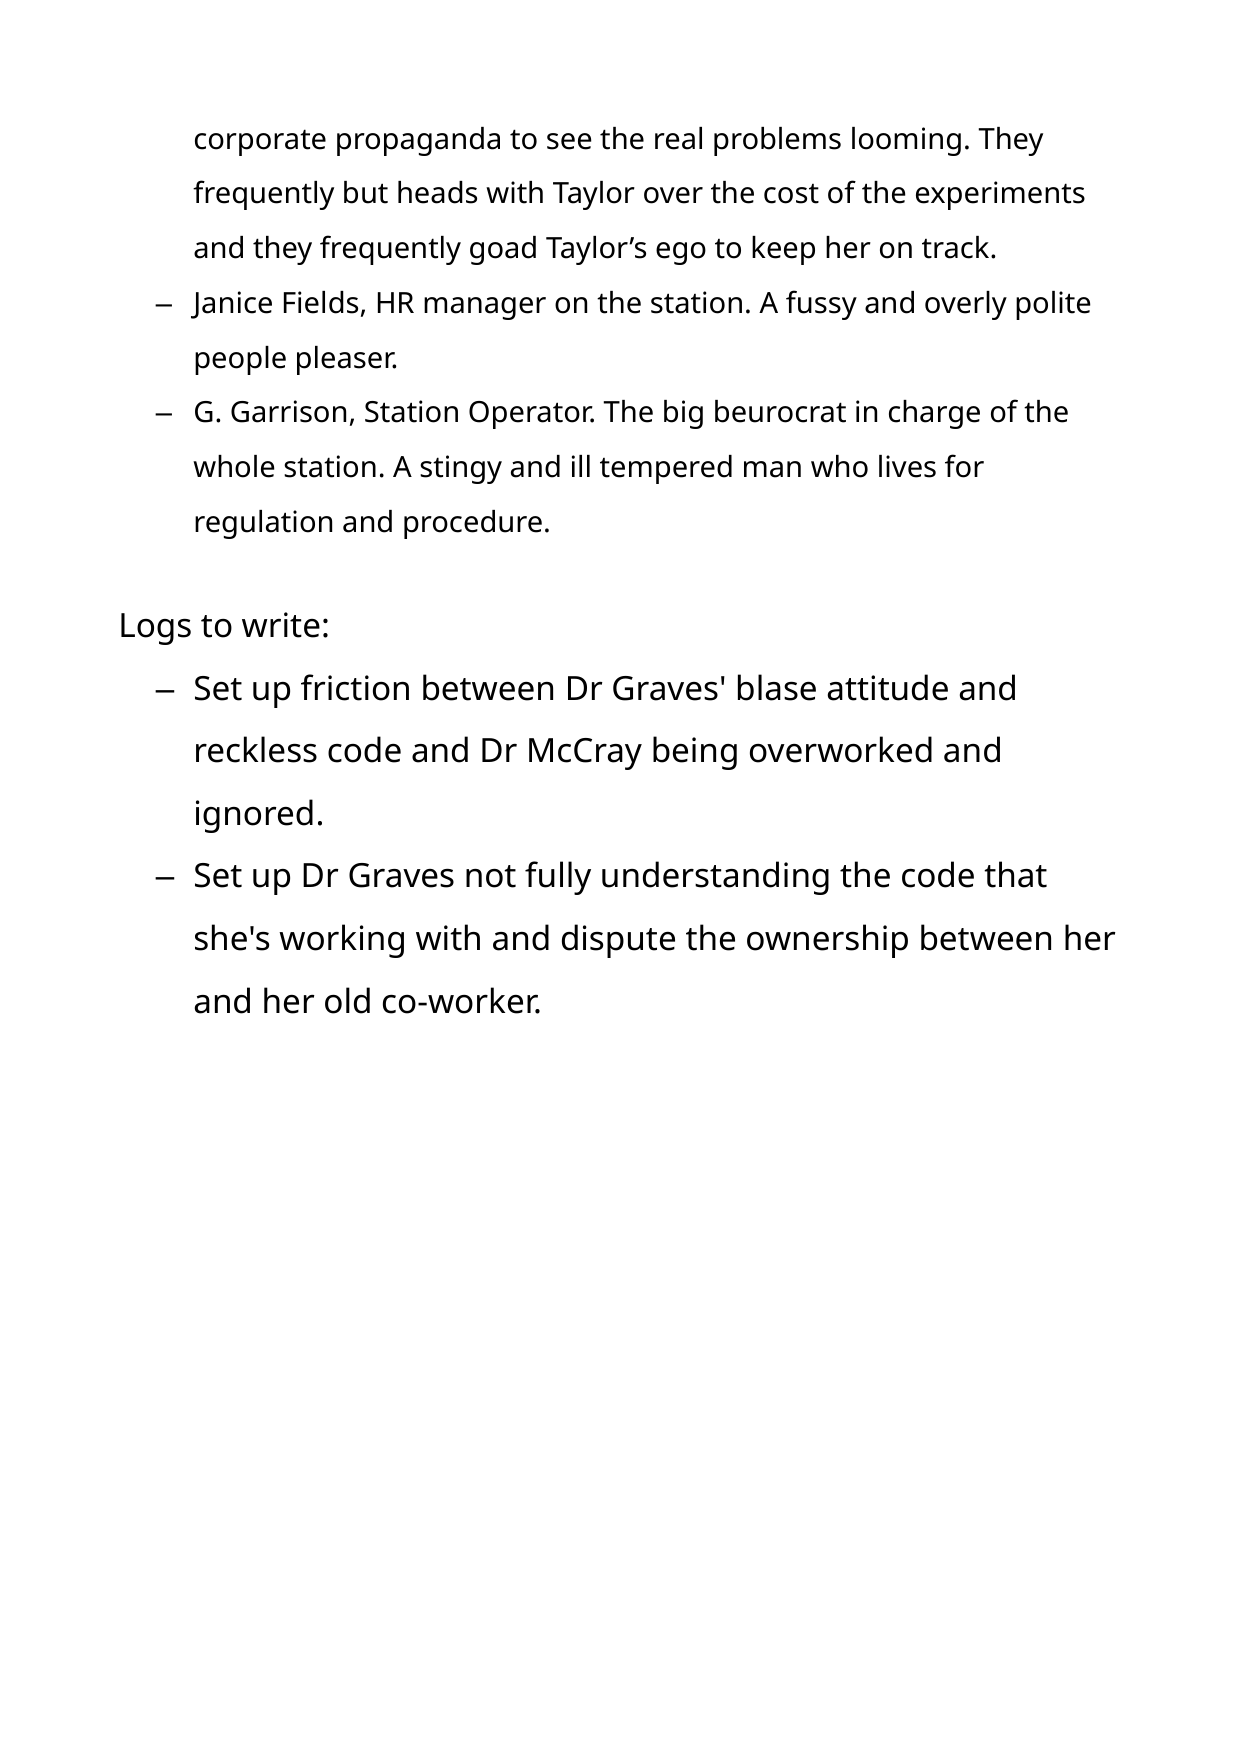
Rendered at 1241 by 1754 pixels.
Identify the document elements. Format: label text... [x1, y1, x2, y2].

list corporate propaganda to see the real problems looming. They frequently but heads with Taylor over the cost of the experiments and they frequently goad Taylor’s ego to keep her on track. [156, 118, 1122, 267]
text Logs to write: [118, 602, 1122, 647]
list Set up Dr Graves not fully understanding the code that she's working with and dispute the ownership between her and her old co-worker. [156, 852, 1122, 1023]
list Set up friction between Dr Graves' blase attitude and reckless code and Dr McCray being overworked and ignored. [156, 664, 1122, 835]
list Janice Fields, HR manager on the station. A fussy and overly polite people pleaser. [156, 282, 1122, 377]
list G. Garrison, Station Operator. The big beurocrat in charge of the whole station. A stingy and ill tempered man who lives for regulation and procedure. [156, 392, 1122, 541]
